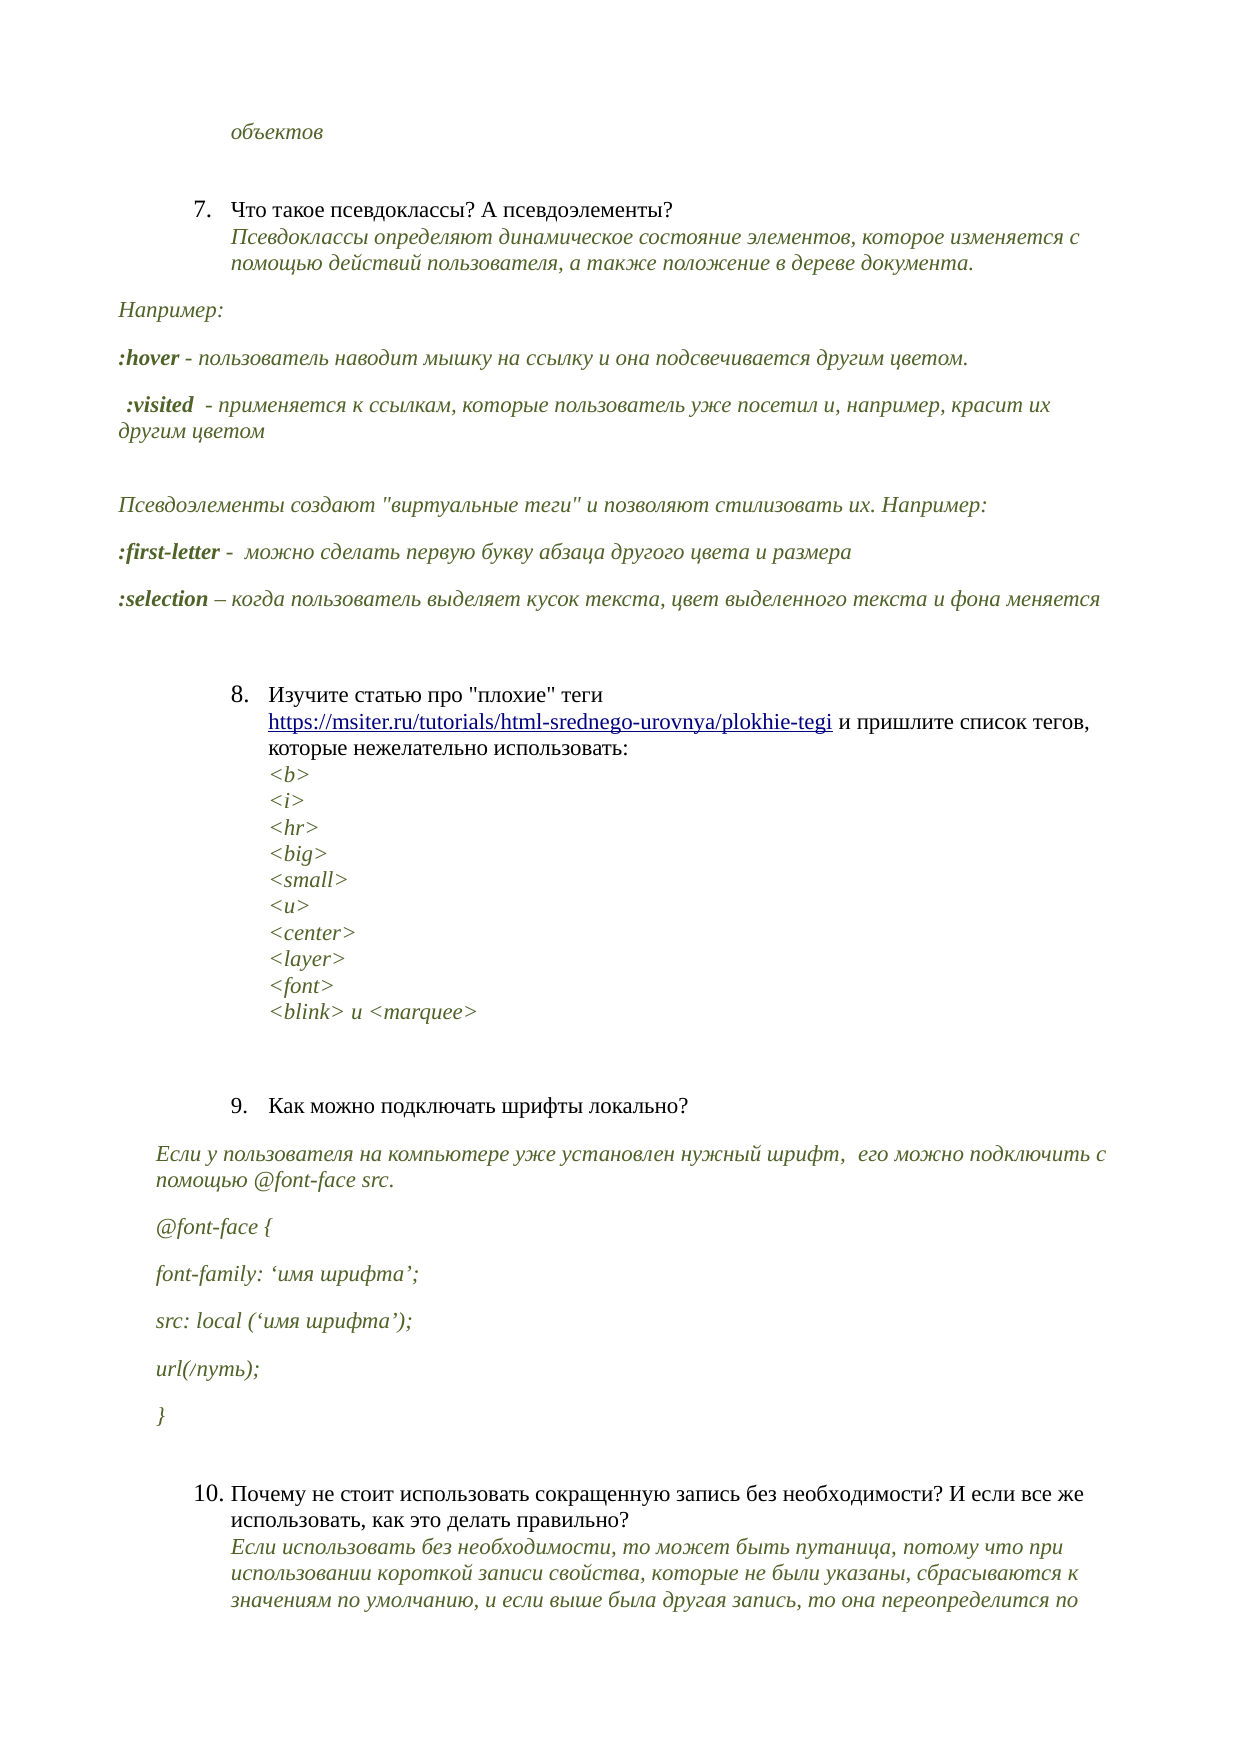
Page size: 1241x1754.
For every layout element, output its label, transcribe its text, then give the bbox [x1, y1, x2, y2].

list объектов [193, 118, 1122, 173]
text Псевдоэлементы создают "виртуальные теги" и позволяют стилизовать их. Например: [118, 464, 1122, 517]
text url(/путь); [156, 1355, 1122, 1381]
list Как можно подключать шрифты локально? [231, 1092, 1122, 1119]
text @font-face { [156, 1213, 1122, 1239]
list Почему не стоит использовать сокращенную запись без необходимости? И если все же использовать, как это делать правильно? Если использовать без необходимости, то может быть путаница, потому что при использовании короткой записи свойства, которые не были указаны, сбрасываются к значениям по умолчанию, и если выше была другая запись, то она переопределится по [193, 1478, 1122, 1612]
text :visited - применяется к ссылкам, которые пользователь уже посетил и, например, красит их другим цветом [118, 391, 1122, 443]
text :hover - пользователь наводит мышку на ссылку и она подсвечивается другим цветом. [118, 343, 1122, 370]
text :selection – когда пользователь выделяет кусок текста, цвет выделенного текста и фона меняется [118, 585, 1122, 611]
text src: local (‘имя шрифта’); [156, 1307, 1122, 1334]
text Например: [118, 296, 1122, 323]
list Что такое псевдоклассы? А псевдоэлементы? Псевдоклассы определяют динамическое состояние элементов, которое изменяется с помощью действий пользователя, а также положение в дереве документа. [193, 194, 1122, 276]
text Если у пользователя на компьютере уже установлен нужный шрифт, его можно подключить с помощью @font-face src. [156, 1139, 1122, 1192]
text font-family: ‘имя шрифта’; [156, 1260, 1122, 1287]
text } [156, 1402, 1122, 1457]
list Изучите статью про "плохие" теги https://msiter.ru/tutorials/html-srednego-urovnya/plokhie-tegi и пришлите список тегов, которые нежелательно использовать: <b> <i> <hr> <big> <small> <u> <center> <layer> <font> <blink> и <marquee> [231, 679, 1122, 1024]
text :first-letter - можно сделать первую букву абзаца другого цвета и размера [118, 538, 1122, 564]
